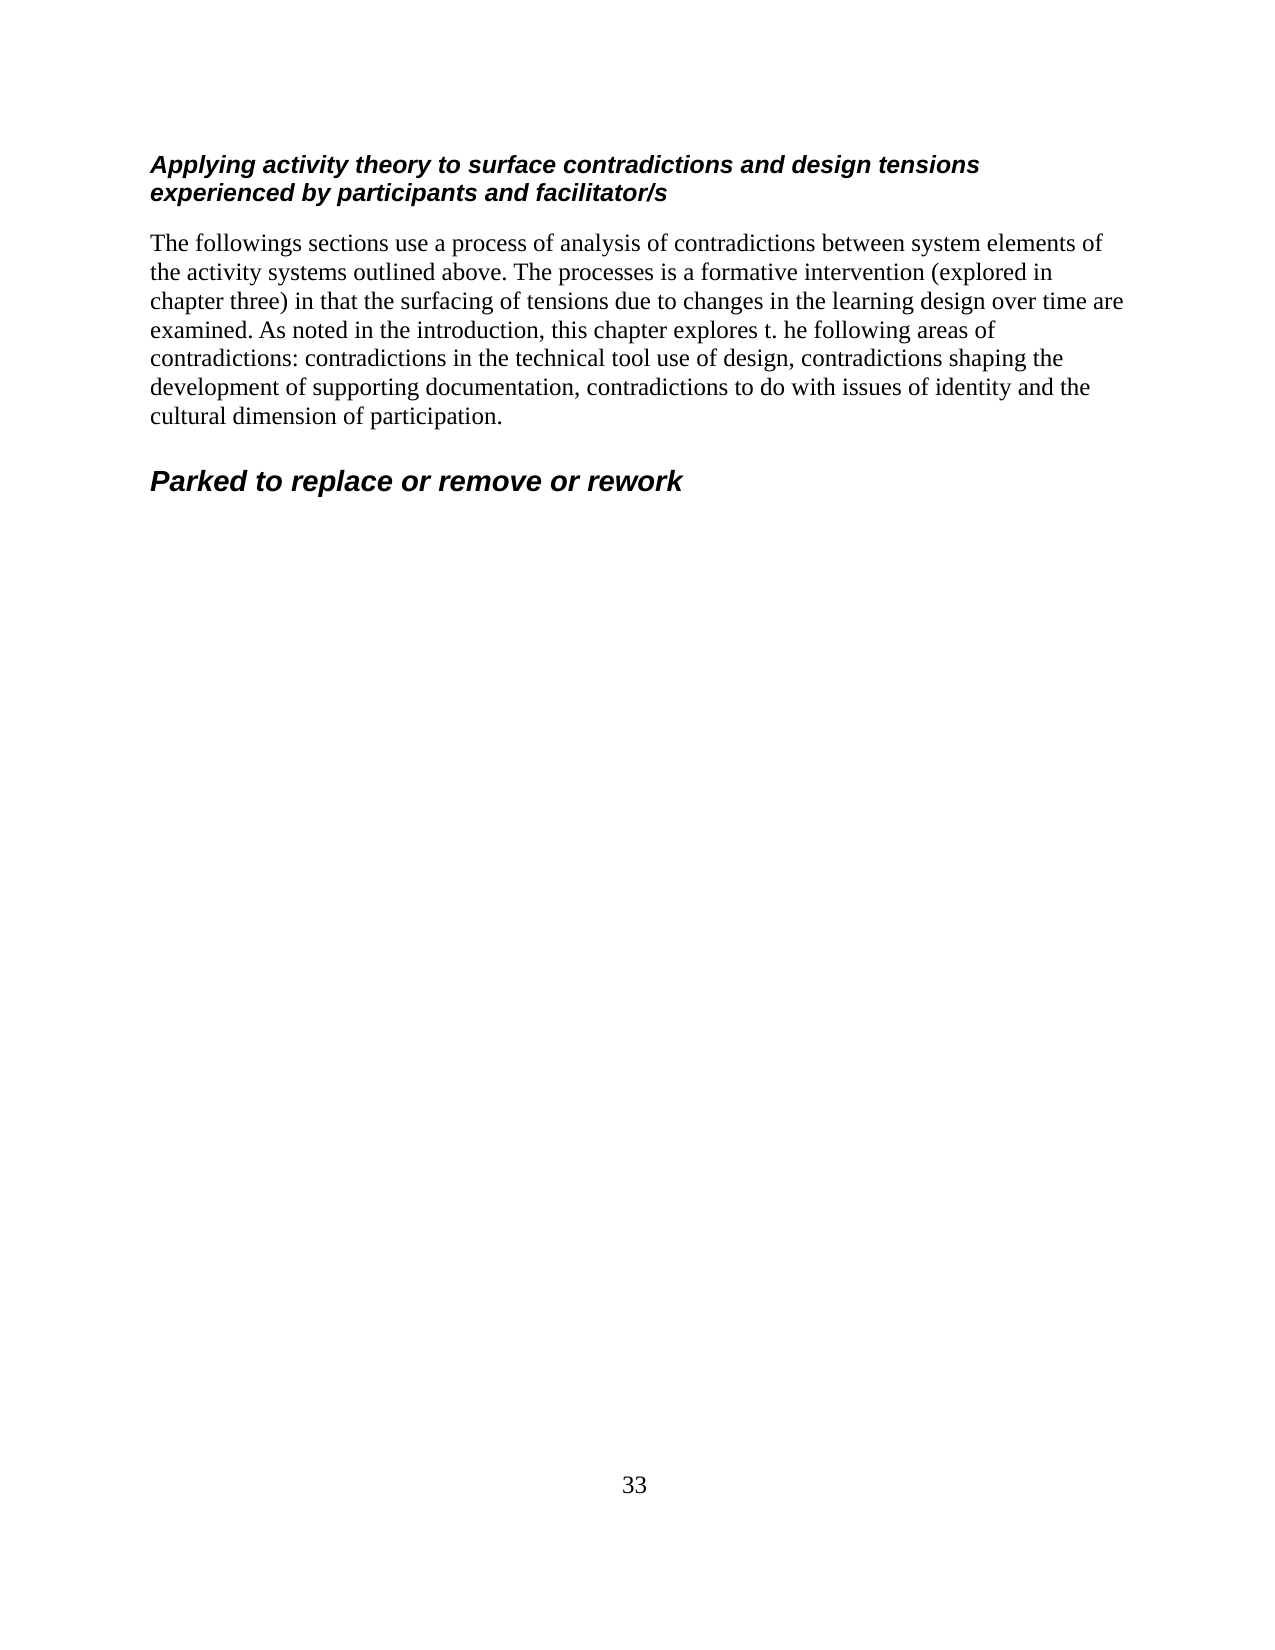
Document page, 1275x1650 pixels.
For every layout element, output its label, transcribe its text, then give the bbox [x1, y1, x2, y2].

subtitle Applying activity theory to surface contradictions and design tensions experienced by participants and facilitator/s [150, 150, 1125, 207]
subtitle Parked to replace or remove or rework [150, 464, 1125, 497]
text The followings sections use a process of analysis of contradictions between system elements of the activity systems outlined above. The processes is a formative intervention (explored in chapter three) in that the surfacing of tensions due to changes in the learning design over time are examined. As noted in the introduction, this chapter explores t. he following areas of contradictions: contradictions in the technical tool use of design, contradictions shaping the development of supporting documentation, contradictions to do with issues of identity and the cultural dimension of participation. [150, 228, 1125, 430]
